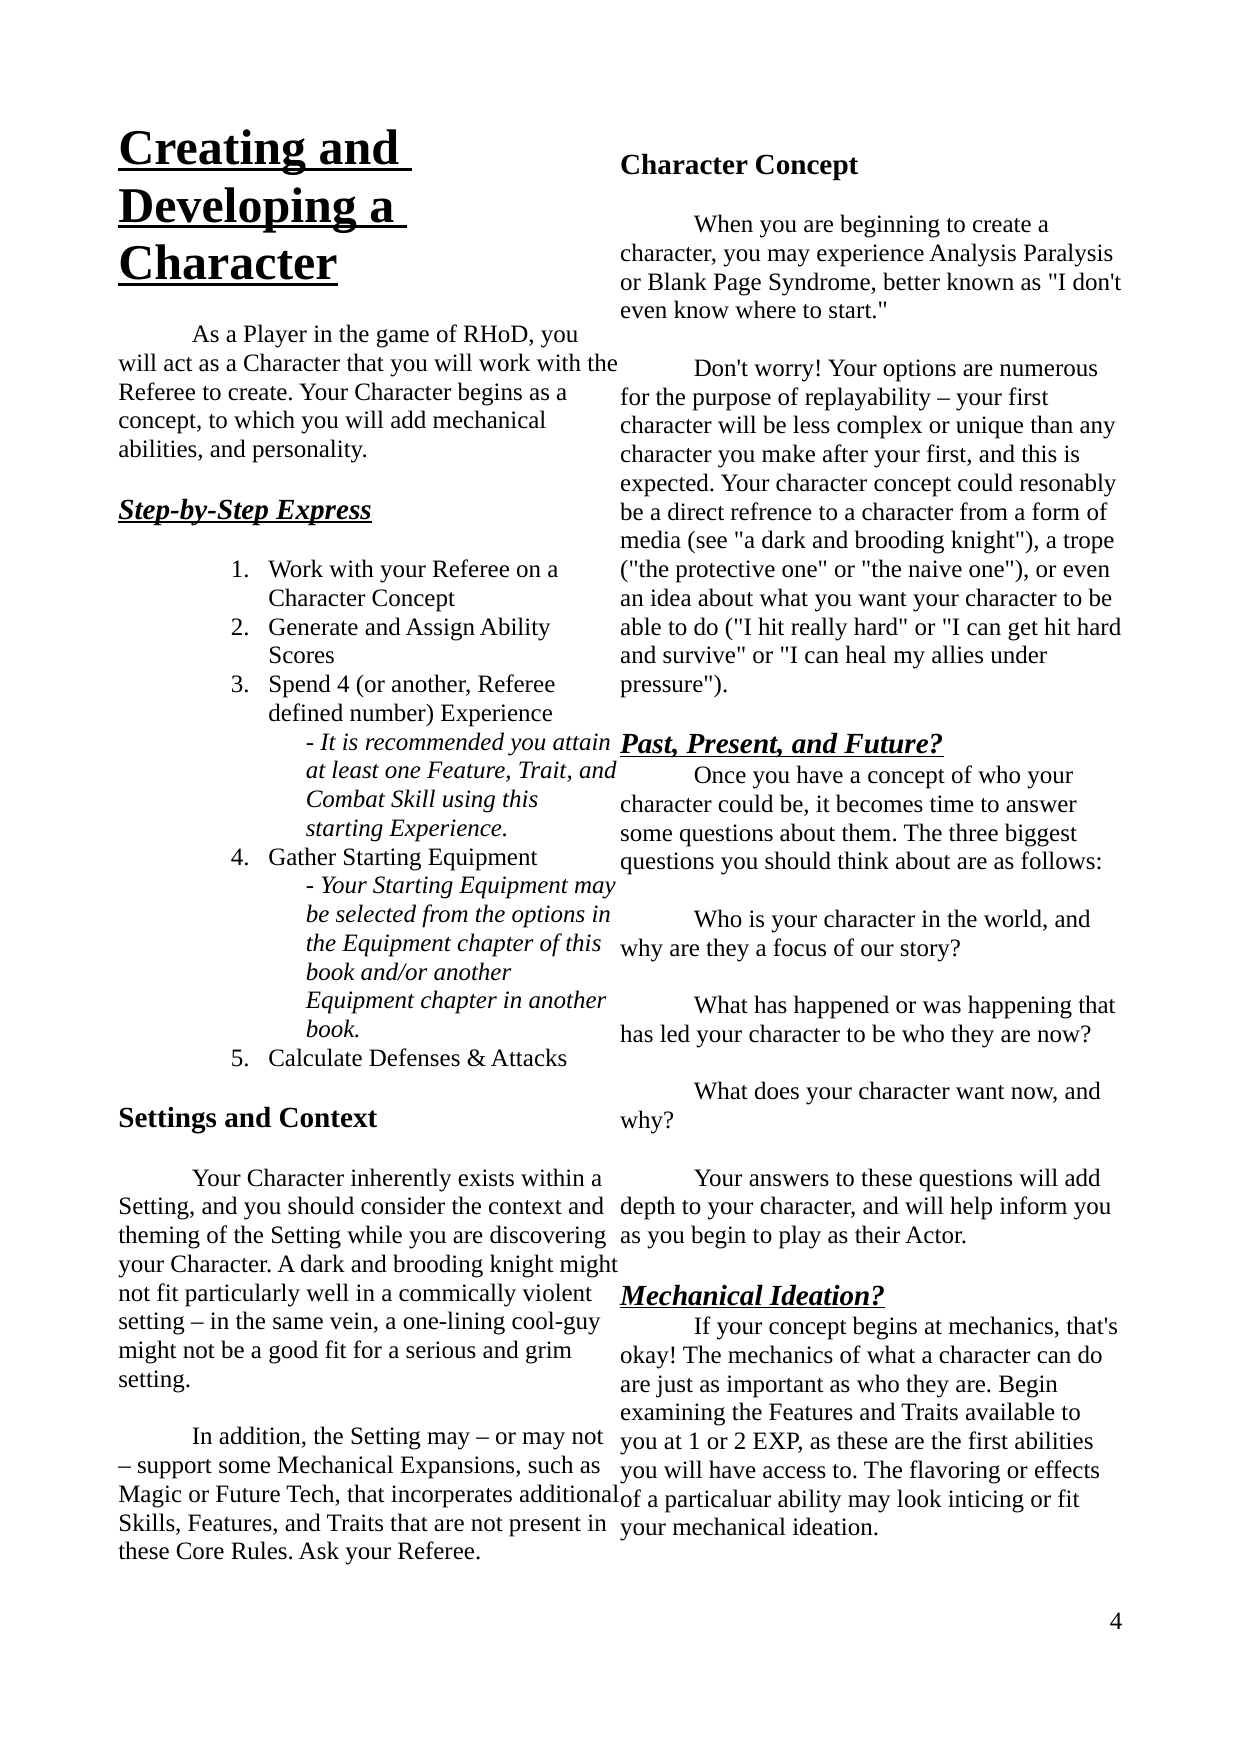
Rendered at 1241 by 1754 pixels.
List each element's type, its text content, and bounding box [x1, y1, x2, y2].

text Once you have a concept of who your character could be, it becomes time to answer some questions about them. The three biggest questions you should think about are as follows: [620, 760, 1122, 875]
text Who is your character in the world, and why are they a focus of our story? [620, 904, 1122, 961]
list Calculate Defenses & Attacks [231, 1043, 620, 1072]
text Settings and Context [118, 1100, 620, 1134]
text Step-by-Step Express [118, 492, 620, 525]
list Work with your Referee on a Character Concept [231, 554, 620, 612]
text What does your character want now, and why? [620, 1076, 1122, 1134]
text When you are beginning to create a character, you may experience Analysis Paralysis or Blank Page Syndrome, better known as "I don't even know where to start." [620, 209, 1122, 324]
text Character Concept [620, 147, 1122, 180]
list - Your Starting Equipment may be selected from the options in the Equipment chapter of this book and/or another Equipment chapter in another book. [268, 870, 620, 1043]
text Don't worry! Your options are numerous for the purpose of replayability – your first character will be less complex or unique than any character you make after your first, and this is expected. Your character concept could resonably be a direct refrence to a character from a form of media (see "a dark and brooding knight"), a trope ("the protective one" or "the naive one"), or even an idea about what you want your character to be able to do ("I hit really hard" or "I can get hit hard and survive" or "I can heal my allies under pressure"). [620, 353, 1122, 698]
text Your Character inherently exists within a Setting, and you should consider the context and theming of the Setting while you are discovering your Character. A dark and brooding knight might not fit particularly well in a commically violent setting – in the same vein, a one-lining cool-guy might not be a good fit for a serious and grim setting. [118, 1163, 620, 1393]
list Gather Starting Equipment [231, 842, 620, 870]
list Spend 4 (or another, Referee defined number) Experience [231, 669, 620, 727]
list - It is recommended you attain at least one Feature, Trait, and Combat Skill using this starting Experience. [268, 727, 620, 842]
text As a Player in the game of RHoD, you will act as a Character that you will work with the Referee to create. Your Character begins as a concept, to which you will add mechanical abilities, and personality. [118, 319, 620, 463]
text In addition, the Setting may – or may not – support some Mechanical Expansions, such as Magic or Future Tech, that incorperates additional Skills, Features, and Traits that are not present in these Core Rules. Ask your Referee. [118, 1421, 620, 1565]
list Generate and Assign Ability Scores [231, 612, 620, 669]
text What has happened or was happening that has led your character to be who they are now? [620, 990, 1122, 1048]
text If your concept begins at mechanics, that's okay! The mechanics of what a character can do are just as important as who they are. Begin examining the Features and Traits available to you at 1 or 2 EXP, as these are the first abilities you will have access to. The flavoring or effects of a particaluar ability may look inticing or fit your mechanical ideation. [620, 1311, 1122, 1541]
text Mechanical Ideation? [620, 1278, 1122, 1311]
text Creating and Developing a Character [118, 118, 620, 291]
text Past, Present, and Future? [620, 727, 1122, 760]
text Your answers to these questions will add depth to your character, and will help inform you as you begin to play as their Actor. [620, 1163, 1122, 1249]
